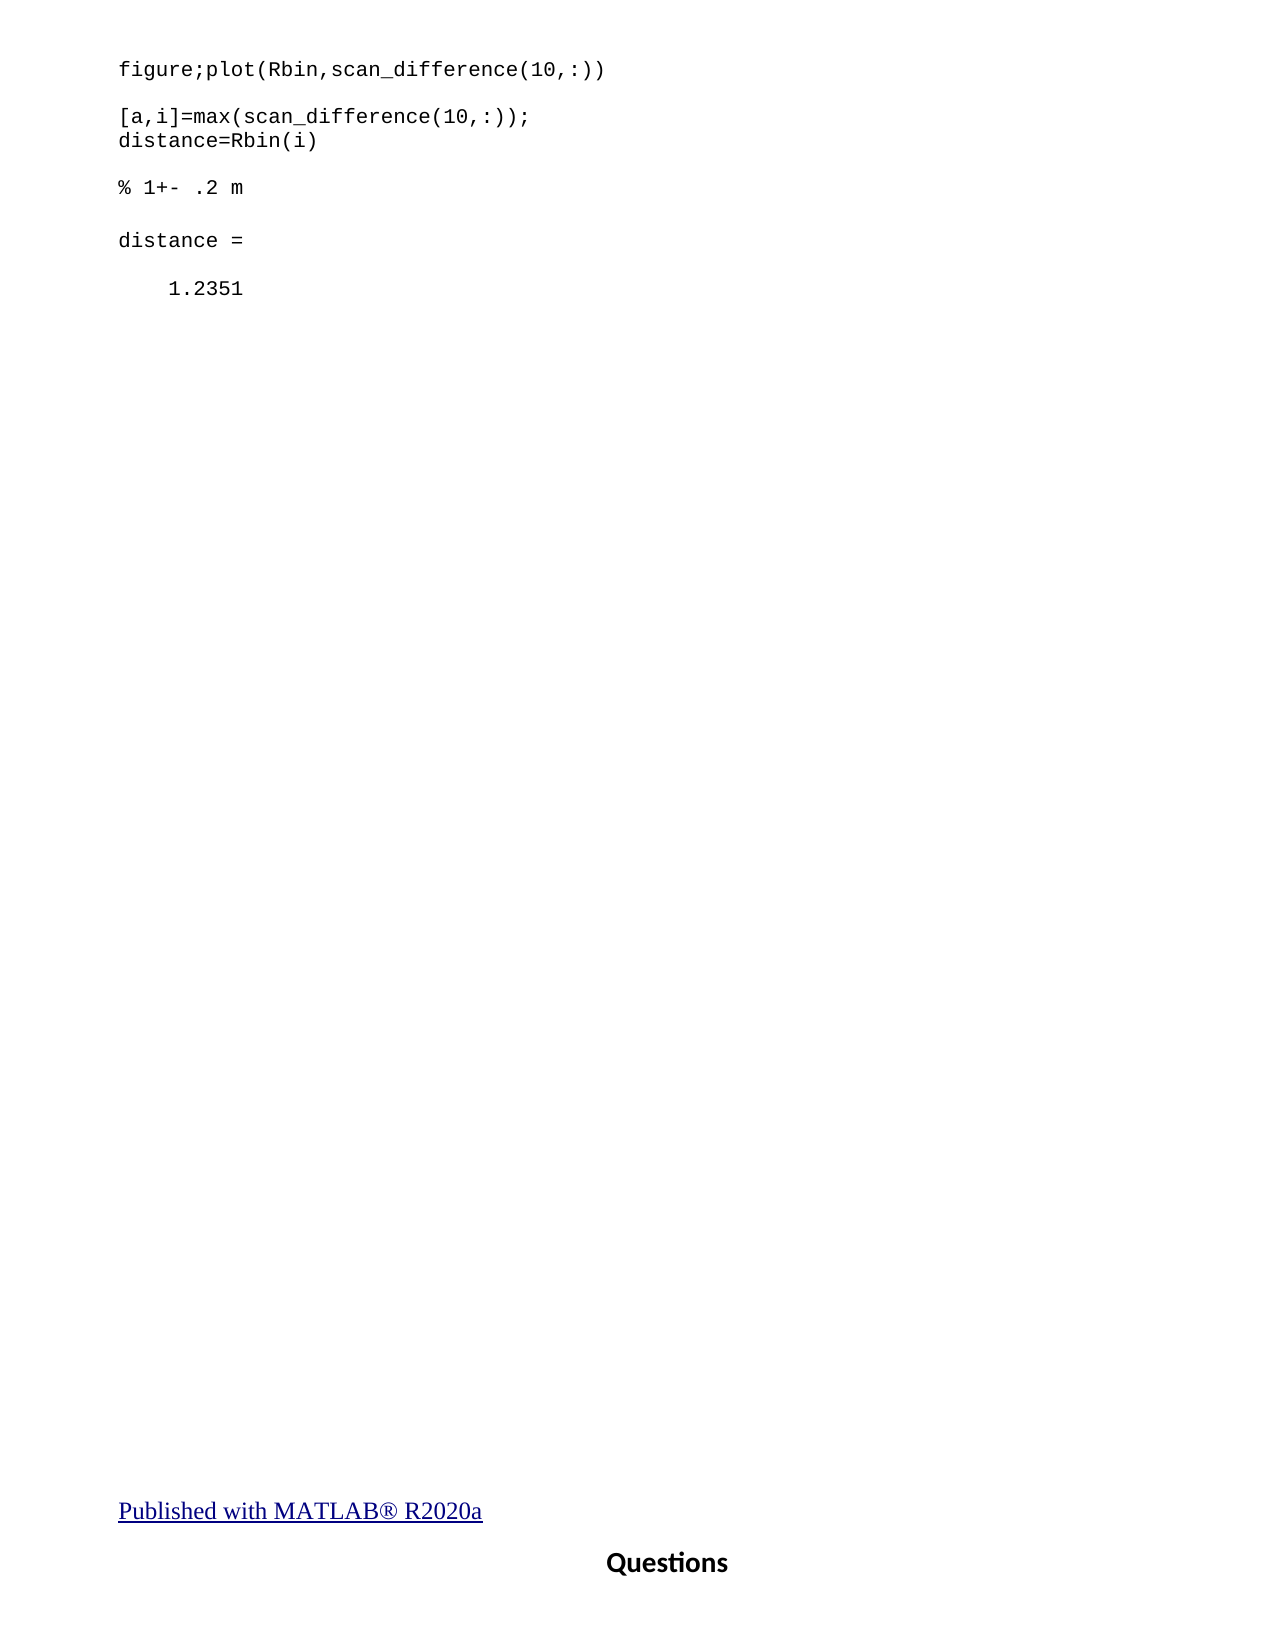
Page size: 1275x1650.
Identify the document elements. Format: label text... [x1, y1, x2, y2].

text distance = [118, 230, 1216, 254]
text [a,i]=max(scan_difference(10,:)); [118, 106, 1216, 130]
text Questions [118, 1544, 1216, 1580]
text % 1+- .2 m [118, 177, 1216, 201]
text figure;plot(Rbin,scan_difference(10,:)) [118, 59, 1216, 83]
text distance=Rbin(i) [118, 130, 1216, 154]
text 1.2351 [118, 278, 1216, 301]
text Published with MATLAB® R2020a [118, 1463, 1216, 1525]
